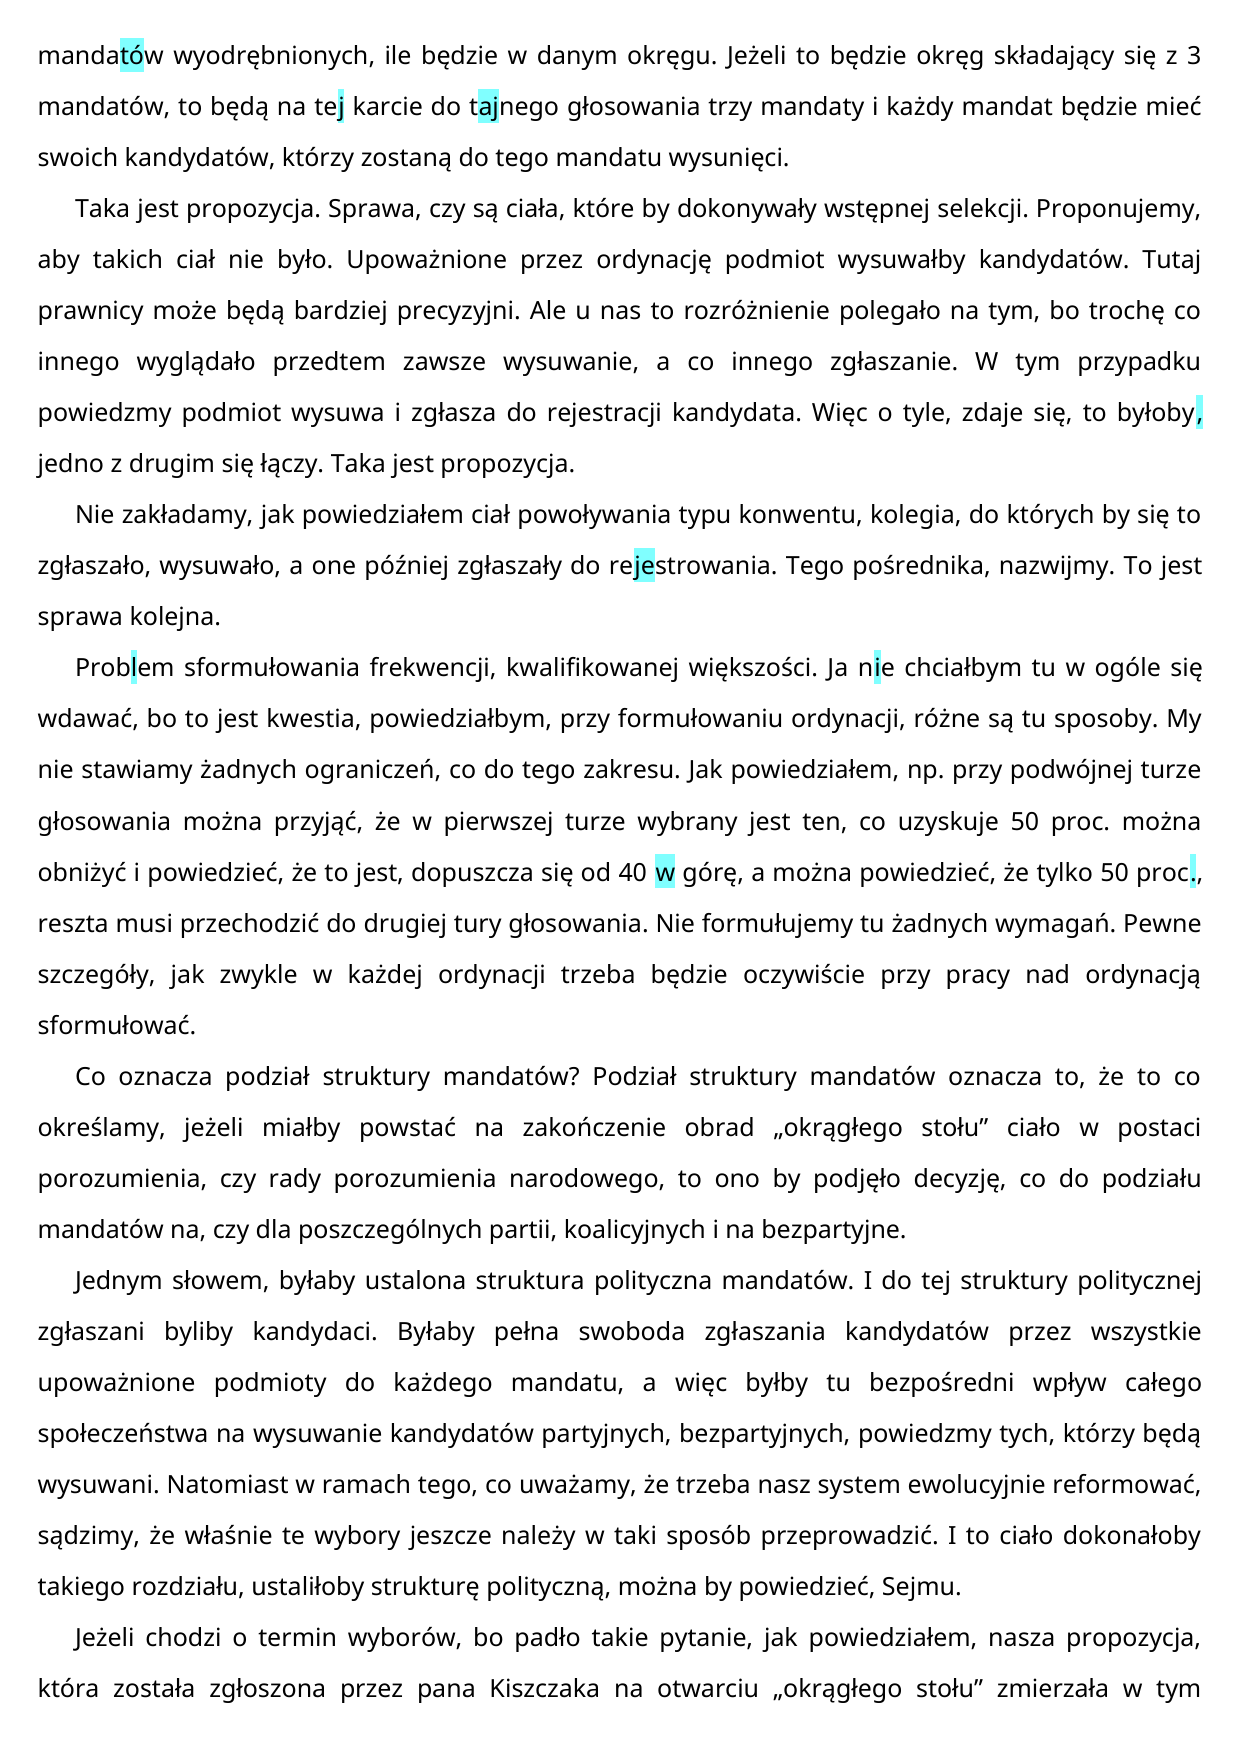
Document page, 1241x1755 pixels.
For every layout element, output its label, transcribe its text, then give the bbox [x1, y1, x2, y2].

text Jeżeli chodzi o termin wyborów, bo padło takie pytanie, jak powiedziałem, nasza propozycja, która została zgłoszona przez pana Kiszczaka na otwarciu „okrągłego stołu” zmierzała w tym [37, 1620, 1203, 1705]
text Problem sformułowania frekwencji, kwalifikowanej większości. Ja nie chciałbym tu w ogóle się wdawać, bo to jest kwestia, powiedziałbym, przy formułowaniu ordynacji, różne są tu sposoby. My nie stawiamy żadnych ograniczeń, co do tego zakresu. Jak powiedziałem, np. przy podwójnej turze głosowania można przyjąć, że w pierwszej turze wybrany jest ten, co uzyskuje 50 proc. można obniżyć i powiedzieć, że to jest, dopuszcza się od 40 w górę, a można powiedzieć, że tylko 50 proc., reszta musi przechodzić do drugiej tury głosowania. Nie formułujemy tu żadnych wymagań. Pewne szczegóły, jak zwykle w każdej ordynacji trzeba będzie oczywiście przy pracy nad ordynacją sformułować. [37, 650, 1203, 1041]
text Co oznacza podział struktury mandatów? Podział struktury mandatów oznacza to, że to co określamy, jeżeli miałby powstać na zakończenie obrad „okrągłego stołu” ciało w postaci porozumienia, czy rady porozumienia narodowego, to ono by podjęło decyzję, co do podziału mandatów na, czy dla poszczególnych partii, koalicyjnych i na bezpartyjne. [37, 1058, 1203, 1246]
text Nie zakładamy, jak powiedziałem ciał powoływania typu konwentu, kolegia, do których by się to zgłaszało, wysuwało, a one później zgłaszały do rejestrowania. Tego pośrednika, nazwijmy. To jest sprawa kolejna. [37, 497, 1203, 633]
text Jednym słowem, byłaby ustalona struktura polityczna mandatów. I do tej struktury politycznej zgłaszani byliby kandydaci. Byłaby pełna swoboda zgłaszania kandydatów przez wszystkie upoważnione podmioty do każdego mandatu, a więc byłby tu bezpośredni wpływ całego społeczeństwa na wysuwanie kandydatów partyjnych, bezpartyjnych, powiedzmy tych, którzy będą wysuwani. Natomiast w ramach tego, co uważamy, że trzeba nasz system ewolucyjnie reformować, sądzimy, że właśnie te wybory jeszcze należy w taki sposób przeprowadzić. I to ciało dokonałoby takiego rozdziału, ustaliłoby strukturę polityczną, można by powiedzieć, Sejmu. [37, 1262, 1203, 1603]
text Taka jest propozycja. Sprawa, czy są ciała, które by dokonywały wstępnej selekcji. Proponujemy, aby takich ciał nie było. Upoważnione przez ordynację podmiot wysuwałby kandydatów. Tutaj prawnicy może będą bardziej precyzyjni. Ale u nas to rozróżnienie polegało na tym, bo trochę co innego wyglądało przedtem zawsze wysuwanie, a co innego zgłaszanie. W tym przypadku powiedzmy podmiot wysuwa i zgłasza do rejestracji kandydata. Więc o tyle, zdaje się, to byłoby, jedno z drugim się łączy. Taka jest propozycja. [37, 191, 1203, 480]
text mandatów wyodrębnionych, ile będzie w danym okręgu. Jeżeli to będzie okręg składający się z 3 mandatów, to będą na tej karcie do tajnego głosowania trzy mandaty i każdy mandat będzie mieć swoich kandydatów, którzy zostaną do tego mandatu wysunięci. [37, 37, 1203, 174]
